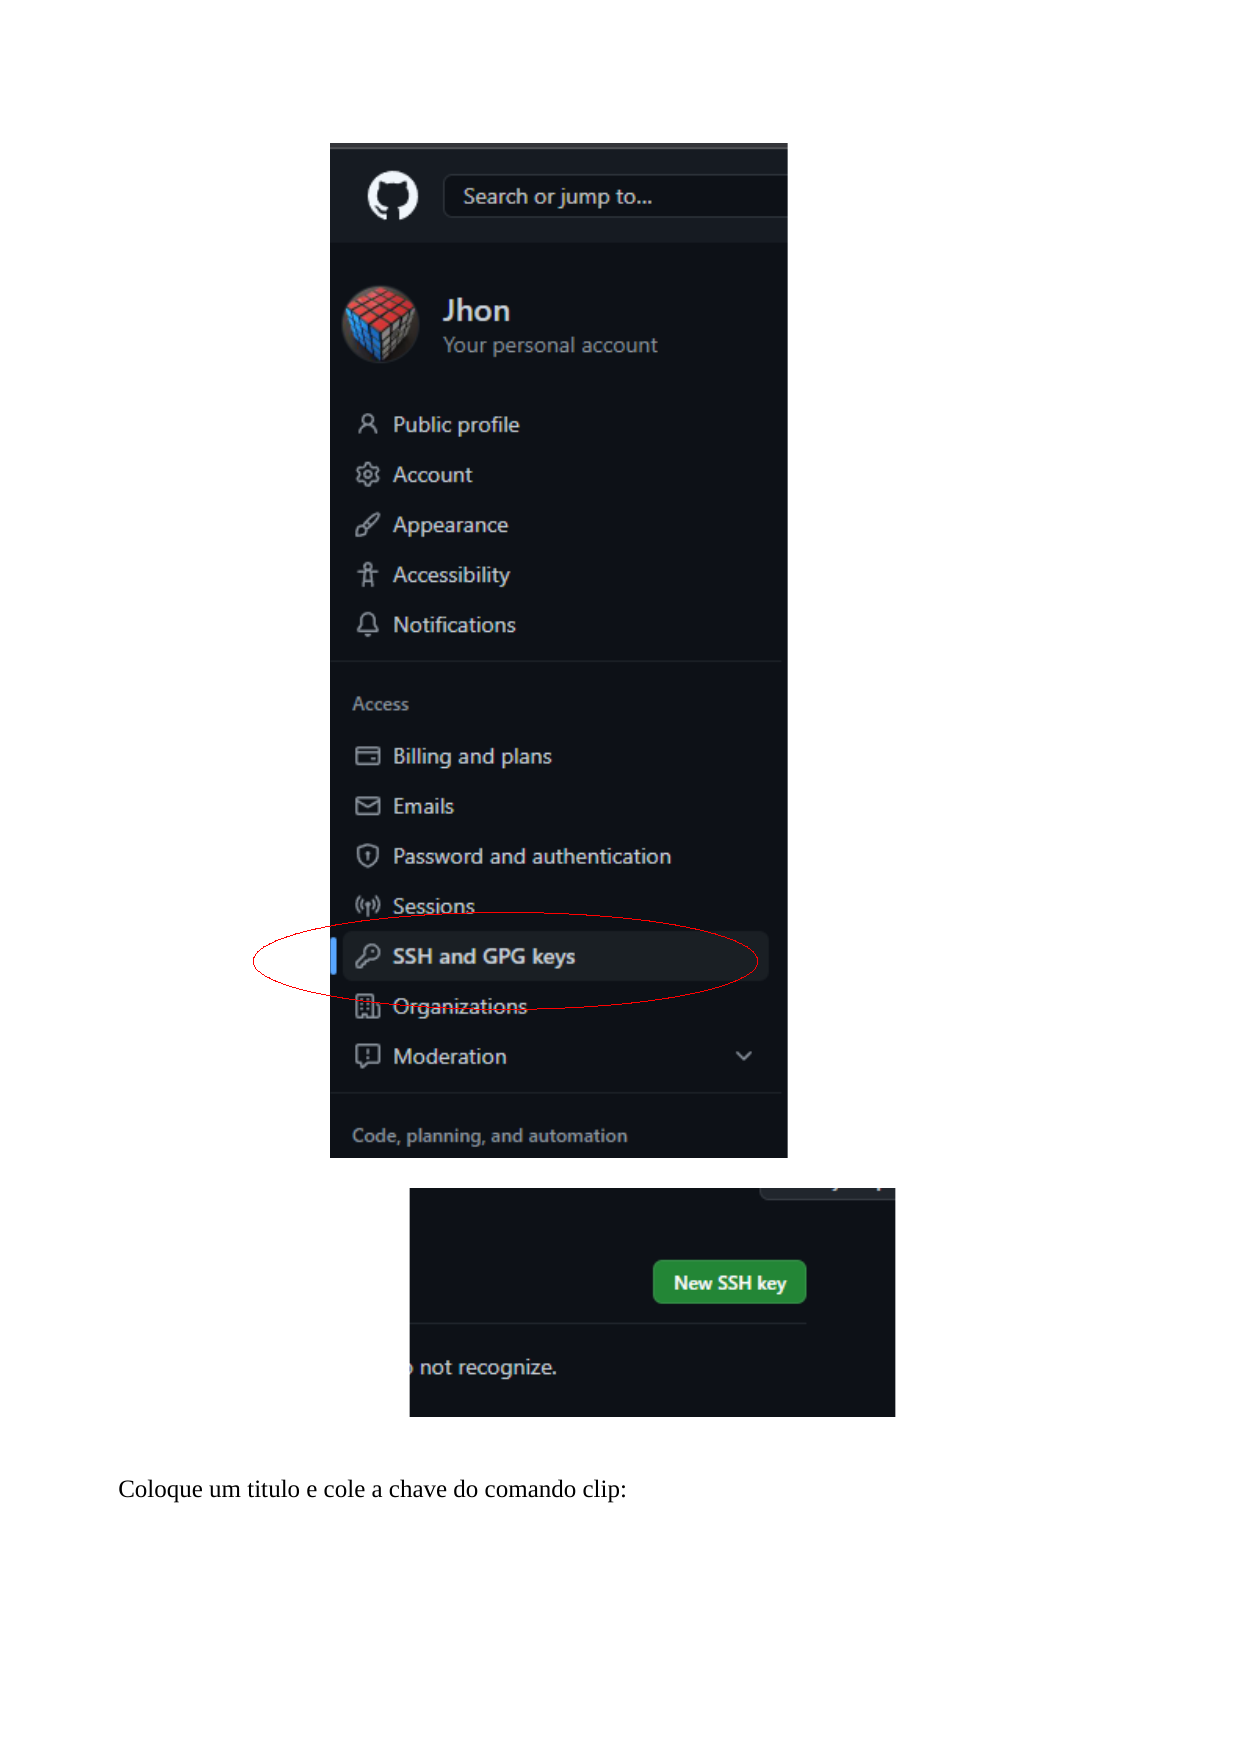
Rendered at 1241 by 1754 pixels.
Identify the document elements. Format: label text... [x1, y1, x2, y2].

text Coloque um titulo e cole a chave do comando clip: [118, 1474, 1187, 1503]
picture [330, 143, 788, 1158]
picture [409, 1188, 896, 1417]
